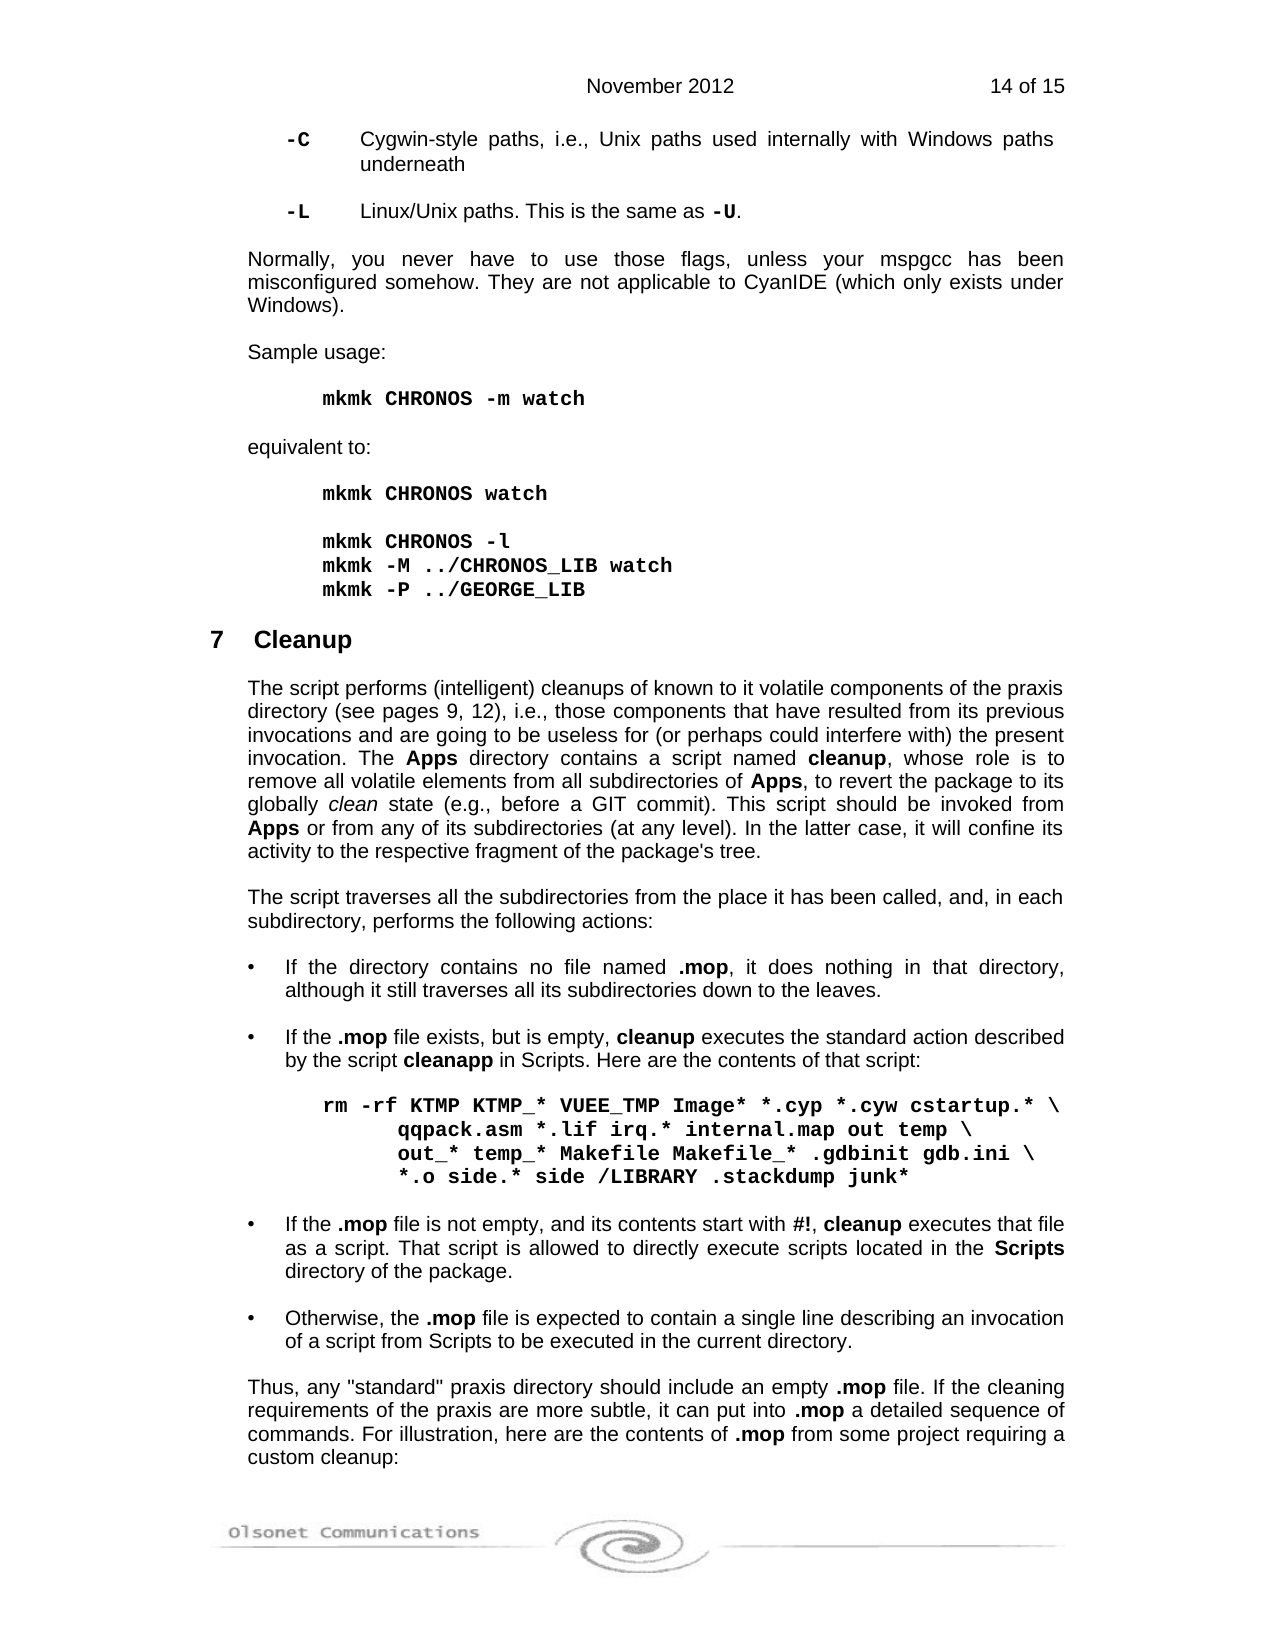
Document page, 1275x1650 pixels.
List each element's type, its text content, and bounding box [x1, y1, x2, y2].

picture [210, 1504, 1065, 1596]
text mkmk CHRONOS -l [247, 530, 1065, 555]
text The script traverses all the subdirectories from the place it has been called, and, in each subdirectory, performs the following actions: [247, 886, 1065, 932]
text mkmk -P ../GEORGE_LIB [247, 579, 1065, 602]
text rm -rf KTMP KTMP_* VUEE_TMP Image* *.cyp *.cyw cstartup.* \ [247, 1095, 1065, 1119]
text Thus, any "standard" praxis directory should include an empty .mop file. If the cleaning requirements of the praxis are more subtle, it can put into .mop a detailed sequence of commands. For illustration, here are the contents of .mop from some project requiring a custom cleanup: [247, 1376, 1065, 1469]
text out_* temp_* Makefile Makefile_* .gdbinit gdb.ini \ [247, 1142, 1065, 1166]
list Otherwise, the .mop file is expected to contain a single line describing an invocation of a script from Scripts to be executed in the current directory. [247, 1306, 1065, 1353]
list If the .mop file exists, but is empty, cleanup executes the standard action described by the script cleanapp in Scripts. Here are the contents of that script: [247, 1025, 1065, 1072]
text mkmk -M ../CHRONOS_LIB watch [247, 555, 1065, 579]
text -L Linux/Unix paths. This is the same as -U. [285, 199, 1065, 224]
text Sample usage: [247, 341, 1065, 364]
list If the .mop file is not empty, and its contents start with #!, cleanup executes that file as a script. That script is allowed to directly execute scripts located in the Scripts directory of the package. [247, 1213, 1065, 1283]
list If the directory contains no file named .mop, it does nothing in that directory, although it still traverses all its subdirectories down to the leaves. [247, 956, 1065, 1002]
text *.o side.* side /LIBRARY .stackdump junk* [247, 1166, 1065, 1190]
text mkmk CHRONOS watch [247, 482, 1065, 507]
text equivalent to: [247, 435, 1065, 458]
text Normally, you never have to use those flags, unless your mspgcc has been misconfigured somehow. They are not applicable to CyanIDE (which only exists under Windows). [247, 248, 1065, 317]
text mkmk CHRONOS -m watch [247, 387, 1065, 412]
text -C Cygwin-style paths, i.e., Unix paths used internally with Windows paths underneath [285, 128, 1065, 176]
text qqpack.asm *.lif irq.* internal.map out temp \ [247, 1119, 1065, 1142]
text The script performs (intelligent) cleanups of known to it volatile components of the praxis directory (see pages 9, 13), i.e., those components that have resulted from its previous invocations and are going to be useless for (or perhaps could interfere with) the present invocation. The Apps directory contains a script named cleanup, whose role is to remove all volatile elements from all subdirectories of Apps, to revert the package to its globally clean state (e.g., before a GIT commit). This script should be invoked from Apps or from any of its subdirectories (at any level). In the latter case, it will confine its activity to the respective fragment of the package's tree. [247, 677, 1065, 863]
subtitle Cleanup [210, 626, 1065, 654]
